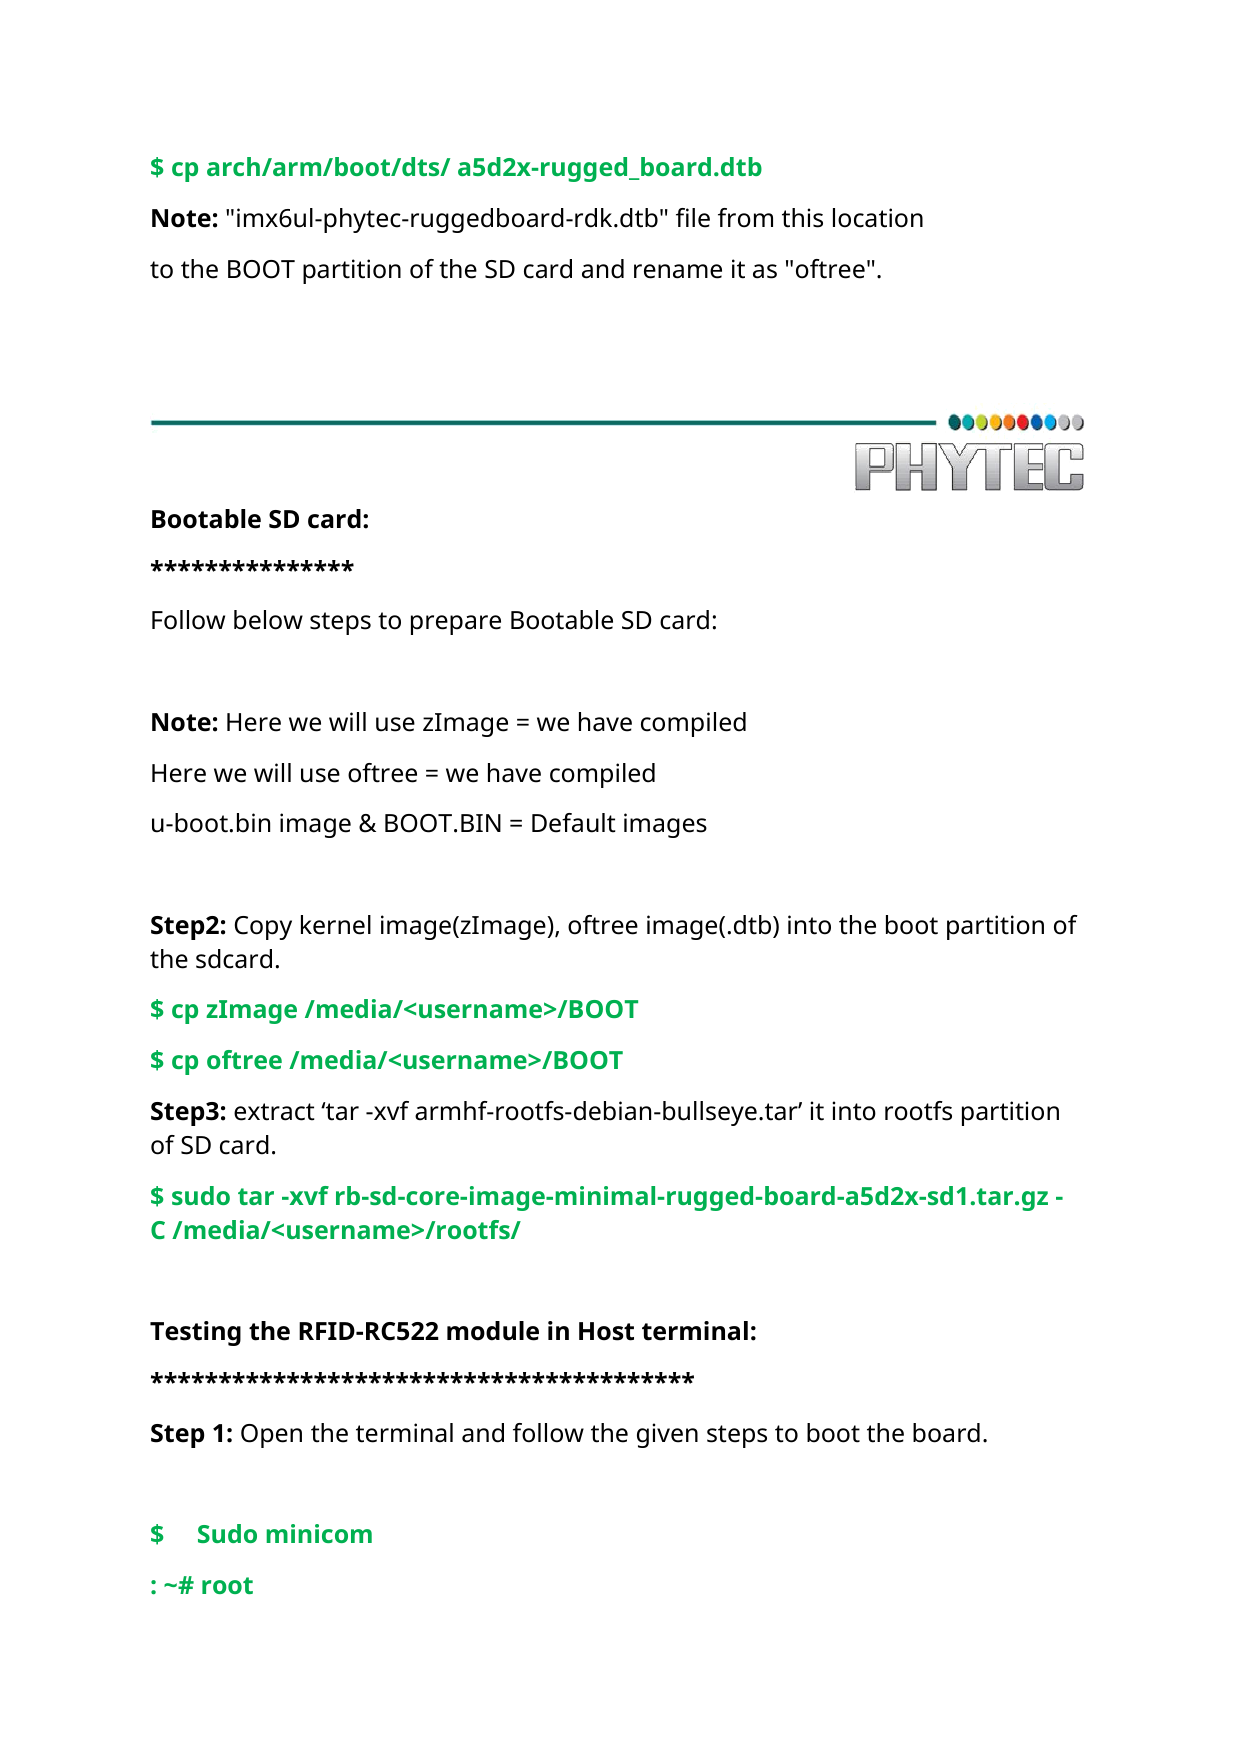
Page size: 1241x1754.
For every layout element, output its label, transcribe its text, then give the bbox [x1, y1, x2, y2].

text : ~# root [150, 1568, 1090, 1602]
text Here we will use oftree = we have compiled [150, 755, 1090, 789]
text *************** [150, 552, 1090, 586]
text Step 1: Open the terminal and follow the given steps to boot the board. [150, 1415, 1090, 1449]
text $ cp zImage /media/<username>/BOOT [150, 992, 1090, 1026]
text u-boot.bin image & BOOT.BIN = Default images [150, 806, 1090, 840]
text Step2: Copy kernel image(zImage), oftree image(.dtb) into the boot partition of the sdcard. [150, 907, 1090, 976]
text to the BOOT partition of the SD card and rename it as "oftree". [150, 251, 1090, 286]
text Step3: extract ‘tar -xvf armhf-rootfs-debian-bullseye.tar’ it into rootfs partition of SD card. [150, 1094, 1090, 1162]
text $ sudo tar -xvf rb-sd-core-image-minimal-rugged-board-a5d2x-sd1.tar.gz -C /media/<username>/rootfs/ [150, 1178, 1090, 1247]
text Follow below steps to prepare Bootable SD card: [150, 603, 1090, 637]
text $ cp arch/arm/boot/dts/ a5d2x-rugged_board.dtb [150, 150, 1090, 184]
text **************************************** [150, 1365, 1090, 1399]
text Note: Here we will use zImage = we have compiled [150, 704, 1090, 738]
text $ cp oftree /media/<username>/BOOT [150, 1043, 1090, 1077]
text Note: "imx6ul-phytec-ruggedboard-rdk.dtb" file from this location [150, 201, 1090, 235]
text Bootable SD card: [150, 403, 1090, 536]
text Testing the RFID-RC522 module in Host terminal: [150, 1314, 1090, 1348]
text $ Sudo minicom [150, 1517, 1090, 1551]
